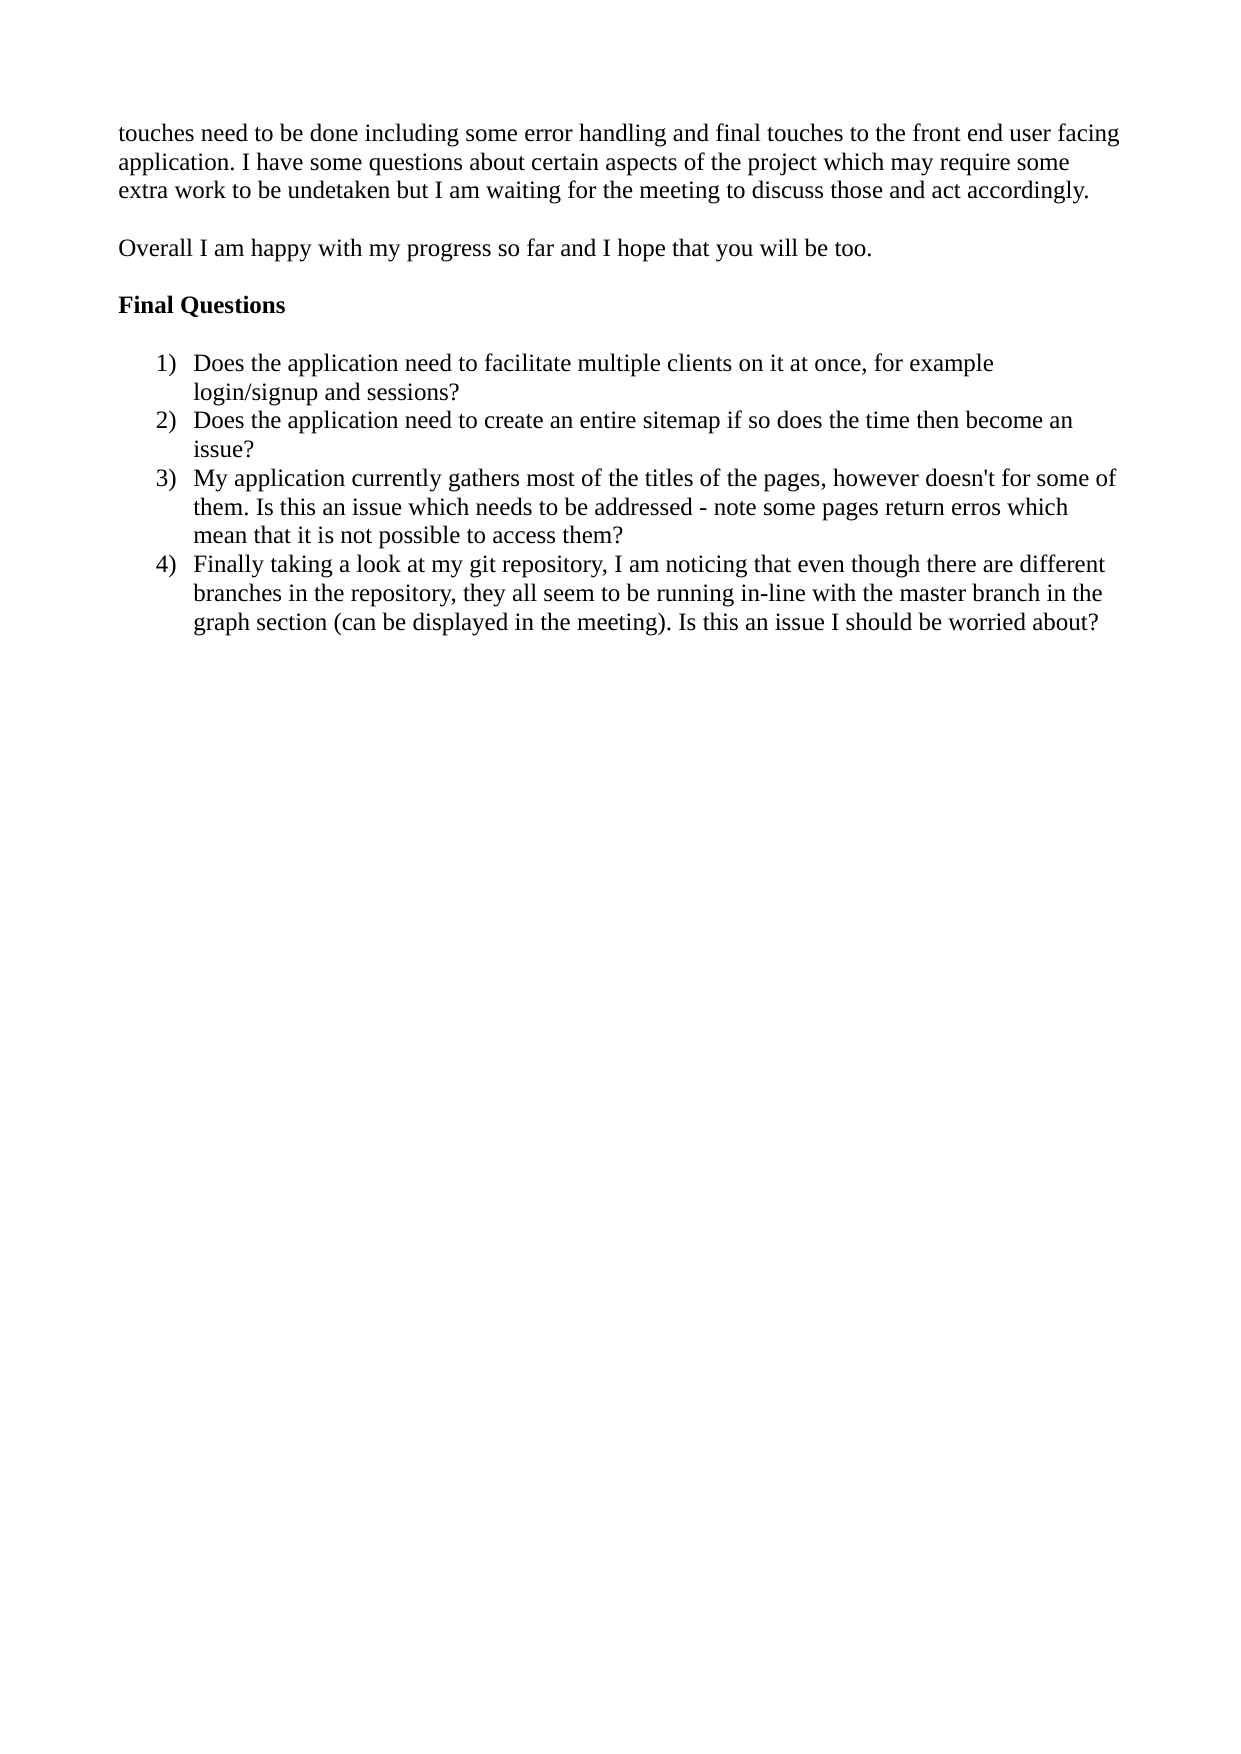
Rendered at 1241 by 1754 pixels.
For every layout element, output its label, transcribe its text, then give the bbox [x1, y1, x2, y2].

text Overall I am happy with my progress so far and I hope that you will be too. [118, 233, 1122, 262]
list My application currently gathers most of the titles of the pages, however doesn't for some of them. Is this an issue which needs to be addressed - note some pages return erros which mean that it is not possible to access them? [156, 463, 1122, 549]
list Finally taking a look at my git repository, I am noticing that even though there are different branches in the repository, they all seem to be running in-line with the master branch in the graph section (can be displayed in the meeting). Is this an issue I should be worried about? [156, 549, 1122, 636]
text touches need to be done including some error handling and final touches to the front end user facing application. I have some questions about certain aspects of the project which may require some extra work to be undetaken but I am waiting for the meeting to discuss those and act accordingly. [118, 118, 1122, 204]
list Does the application need to facilitate multiple clients on it at once, for example login/signup and sessions? [156, 348, 1122, 406]
list Does the application need to create an entire sitemap if so does the time then become an issue? [156, 406, 1122, 463]
text Final Questions [118, 291, 1122, 319]
